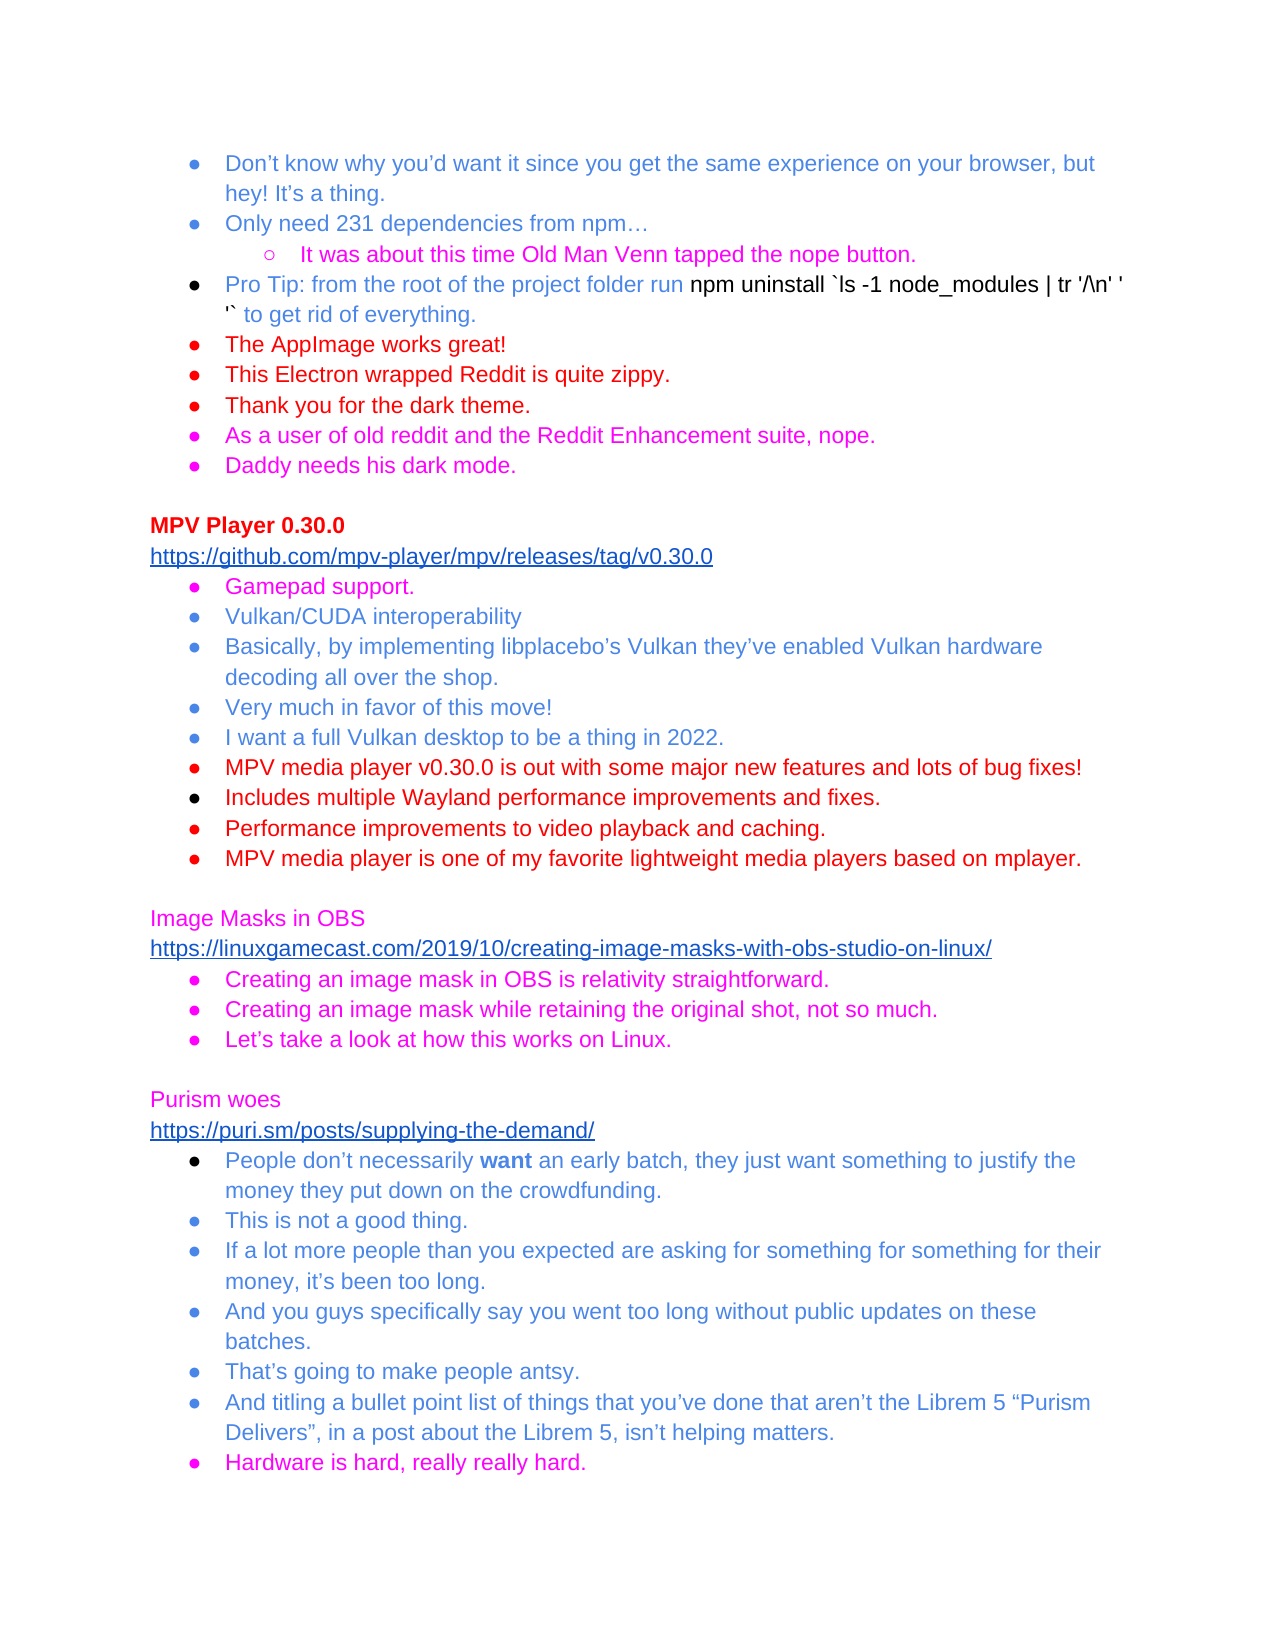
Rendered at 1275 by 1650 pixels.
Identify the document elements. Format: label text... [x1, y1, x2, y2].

list It was about this time Old Man Venn tapped the nope button. [262, 241, 1125, 267]
list And you guys specifically say you went too long without public updates on these batches. [187, 1298, 1125, 1354]
list If a lot more people than you expected are asking for something for something for their money, it’s been too long. [187, 1237, 1125, 1294]
list Creating an image mask in OBS is relativity straightforward. [187, 966, 1125, 992]
list Very much in favor of this move! [187, 694, 1125, 720]
list Gamepad support. [187, 573, 1125, 599]
list Creating an image mask while retaining the original shot, not so much. [187, 996, 1125, 1022]
list Let’s take a look at how this works on Linux. [187, 1026, 1125, 1052]
list This Electron wrapped Reddit is quite zippy. [187, 361, 1125, 388]
list Basically, by implementing libplacebo’s Vulkan they’ve enabled Vulkan hardware decoding all over the shop. [187, 633, 1125, 690]
list Pro Tip: from the root of the project folder run npm uninstall `ls -1 node_modules | tr '/\n' ' '` to get rid of everything. [187, 271, 1125, 327]
text MPV Player 0.30.0 [150, 512, 1125, 539]
list Hardware is hard, really really hard. [187, 1449, 1125, 1475]
list Performance improvements to video playback and caching. [187, 814, 1125, 841]
list MPV media player is one of my favorite lightweight media players based on mplayer. [187, 845, 1125, 871]
list As a user of old reddit and the Reddit Enhancement suite, nope. [187, 422, 1125, 448]
text https://puri.sm/posts/supplying-the-demand/ [150, 1117, 1125, 1143]
list Don’t know why you’d want it since you get the same experience on your browser, but hey! It’s a thing. [187, 150, 1125, 207]
list Vulkan/CUDA interoperability [187, 603, 1125, 629]
text Purism woes [150, 1086, 1125, 1113]
list People don’t necessarily want an early batch, they just want something to justify the money they put down on the crowdfunding. [187, 1147, 1125, 1203]
text Image Masks in OBS [150, 905, 1125, 932]
list And titling a bullet point list of things that you’ve done that aren’t the Librem 5 “Purism Delivers”, in a post about the Librem 5, isn’t helping matters. [187, 1388, 1125, 1445]
list I want a full Vulkan desktop to be a thing in 2022. [187, 724, 1125, 750]
text https://linuxgamecast.com/2019/10/creating-image-masks-with-obs-studio-on-linux/ [150, 935, 1125, 962]
list This is not a good thing. [187, 1207, 1125, 1234]
text https://github.com/mpv-player/mpv/releases/tag/v0.30.0 [150, 543, 1125, 569]
list Daddy needs his dark mode. [187, 452, 1125, 478]
list That’s going to make people antsy. [187, 1358, 1125, 1385]
list MPV media player v0.30.0 is out with some major new features and lots of bug fixes! [187, 754, 1125, 781]
list Thank you for the dark theme. [187, 392, 1125, 418]
list Only need 231 dependencies from npm… [187, 210, 1125, 237]
list The AppImage works great! [187, 331, 1125, 358]
list Includes multiple Wayland performance improvements and fixes. [187, 784, 1125, 811]
